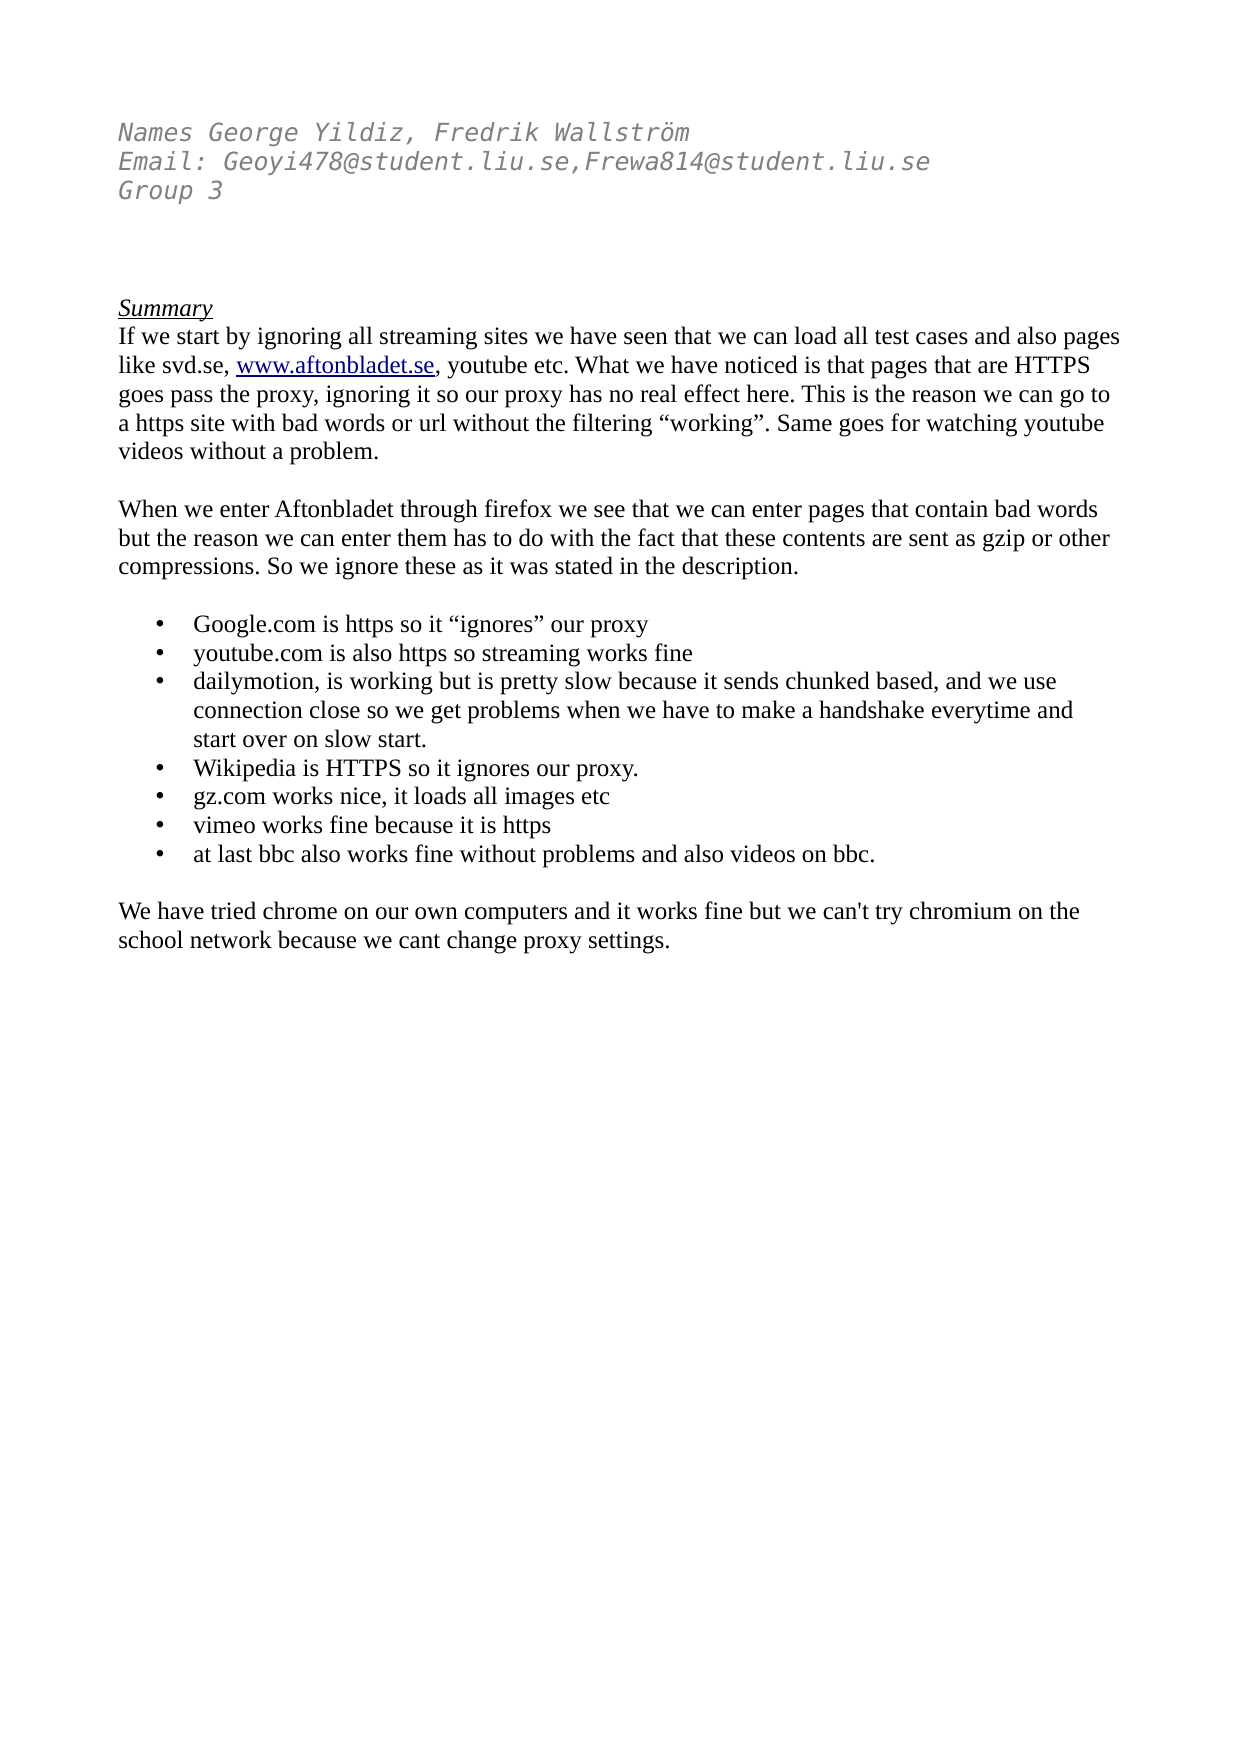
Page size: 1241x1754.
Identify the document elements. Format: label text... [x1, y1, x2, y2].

list Wikipedia is HTTPS so it ignores our proxy. [156, 753, 1122, 781]
text If we start by ignoring all streaming sites we have seen that we can load all test cases and also pages like svd.se, www.aftonbladet.se, youtube etc. What we have noticed is that pages that are HTTPS goes pass the proxy, ignoring it so our proxy has no real effect here. This is the reason we can go to a https site with bad words or url without the filtering “working”. Same goes for watching youtube videos without a problem. [118, 321, 1122, 465]
text Summary [118, 293, 1122, 321]
list dailymotion, is working but is pretty slow because it sends chunked based, and we use connection close so we get problems when we have to make a handshake everytime and start over on slow start. [156, 666, 1122, 753]
list Google.com is https so it “ignores” our proxy [156, 609, 1122, 638]
list gz.com works nice, it loads all images etc [156, 781, 1122, 810]
list vimeo works fine because it is https [156, 810, 1122, 839]
list youtube.com is also https so streaming works fine [156, 638, 1122, 666]
text When we enter Aftonbladet through firefox we see that we can enter pages that contain bad words but the reason we can enter them has to do with the fact that these contents are sent as gzip or other compressions. So we ignore these as it was stated in the description. [118, 494, 1122, 580]
text We have tried chrome on our own computers and it works fine but we can't try chromium on the school network because we cant change proxy settings. [118, 896, 1122, 1011]
list at last bbc also works fine without problems and also videos on bbc. [156, 839, 1122, 868]
